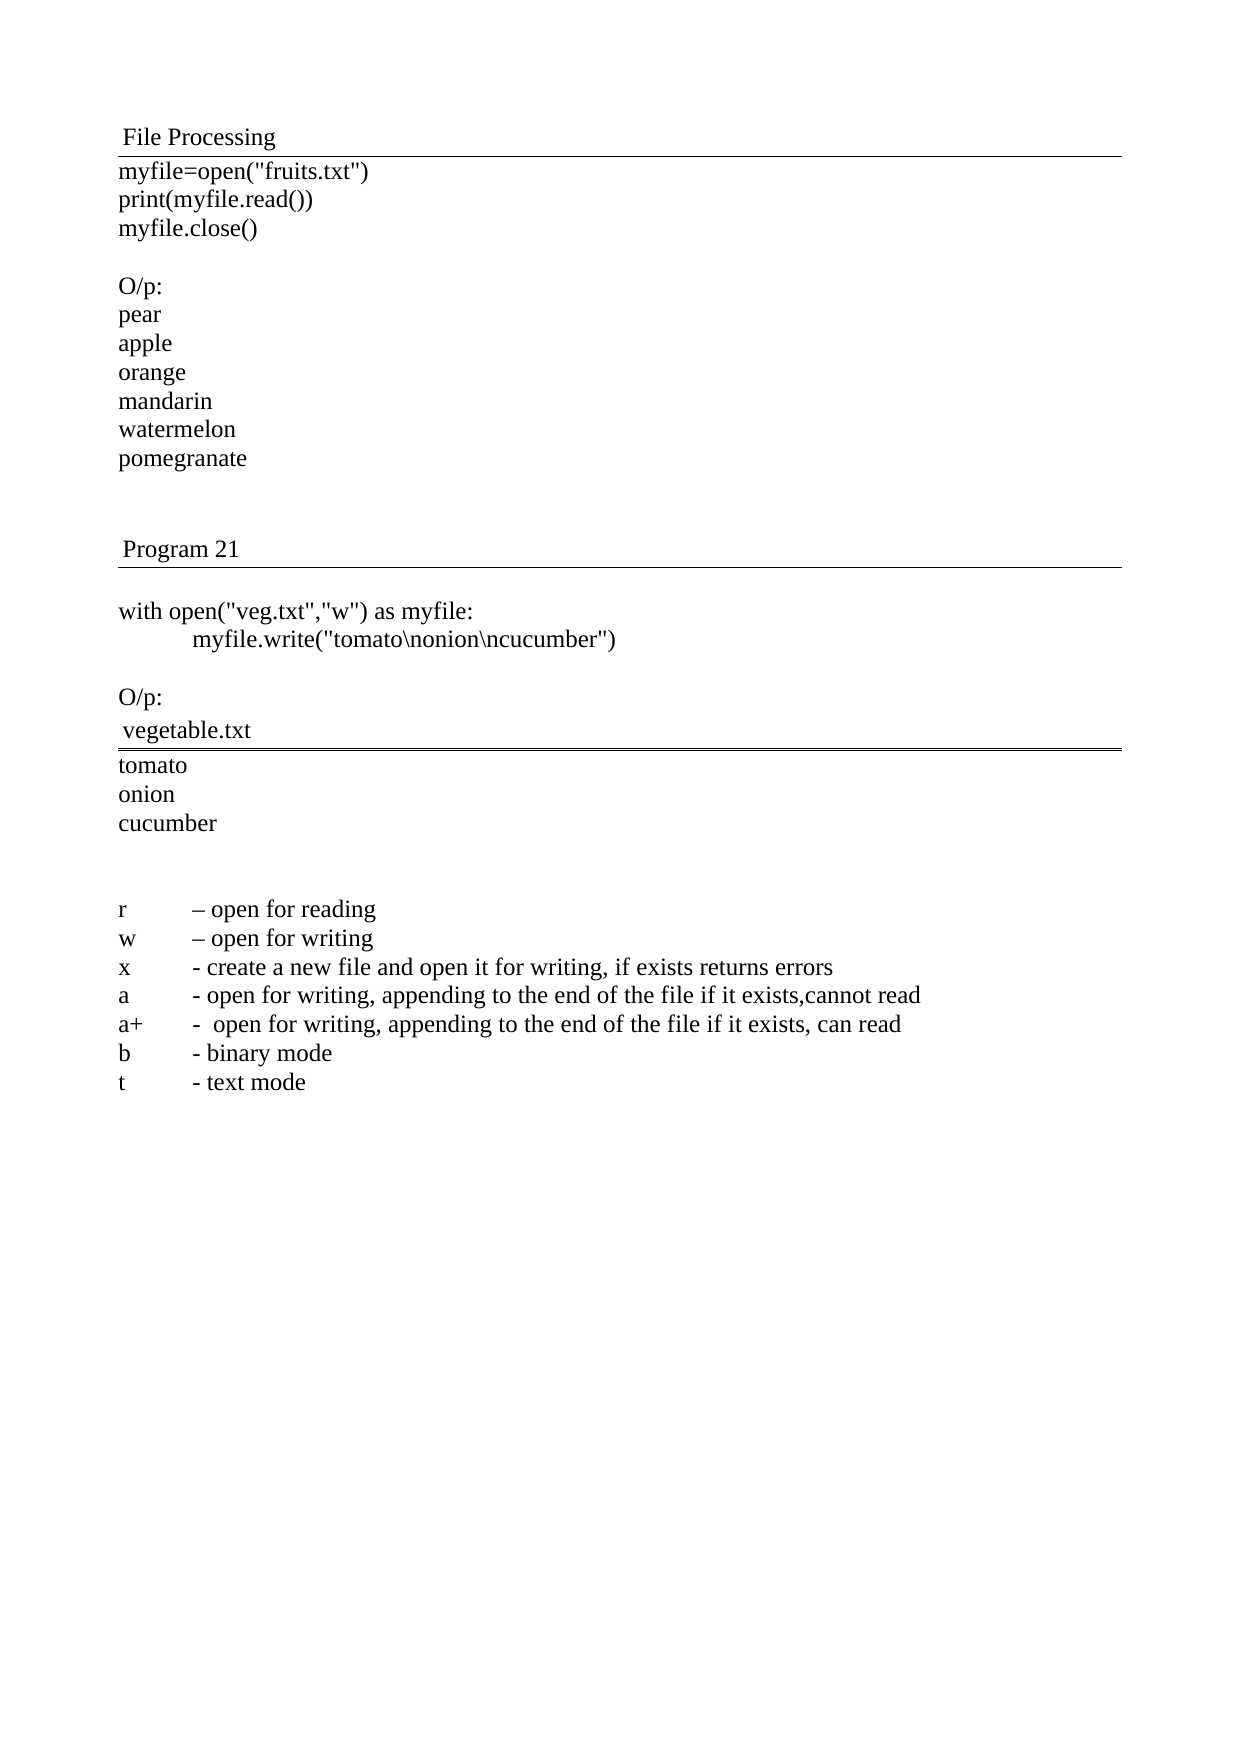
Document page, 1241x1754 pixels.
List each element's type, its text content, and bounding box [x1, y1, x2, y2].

text a - open for writing, appending to the end of the file if it exists,cannot read [118, 981, 1122, 1009]
text b - binary mode [118, 1038, 1122, 1067]
text watermelon [118, 414, 1122, 443]
text tomato [118, 751, 1122, 779]
text r – open for reading [118, 894, 1122, 923]
text a+ - open for writing, appending to the end of the file if it exists, can read [118, 1009, 1122, 1038]
text mandarin [118, 386, 1122, 414]
text O/p: [118, 682, 1122, 711]
text x - create a new file and open it for writing, if exists returns errors [118, 952, 1122, 981]
text pear [118, 299, 1122, 328]
text O/p: [118, 271, 1122, 299]
text w – open for writing [118, 923, 1122, 952]
text t - text mode [118, 1067, 1122, 1096]
text pomegranate [118, 443, 1122, 472]
text print(myfile.read()) [118, 184, 1122, 213]
text with open("veg.txt","w") as myfile: [118, 596, 1122, 624]
text cucumber [118, 808, 1122, 837]
text File Processing [118, 118, 1122, 156]
text myfile=open("fruits.txt") [118, 157, 1122, 184]
text onion [118, 779, 1122, 808]
text orange [118, 357, 1122, 386]
text Program 21 [118, 529, 1122, 567]
text myfile.write("tomato\nonion\ncucumber") [118, 624, 1122, 653]
text apple [118, 328, 1122, 357]
text myfile.close() [118, 213, 1122, 242]
text vegetable.txt [118, 711, 1122, 748]
